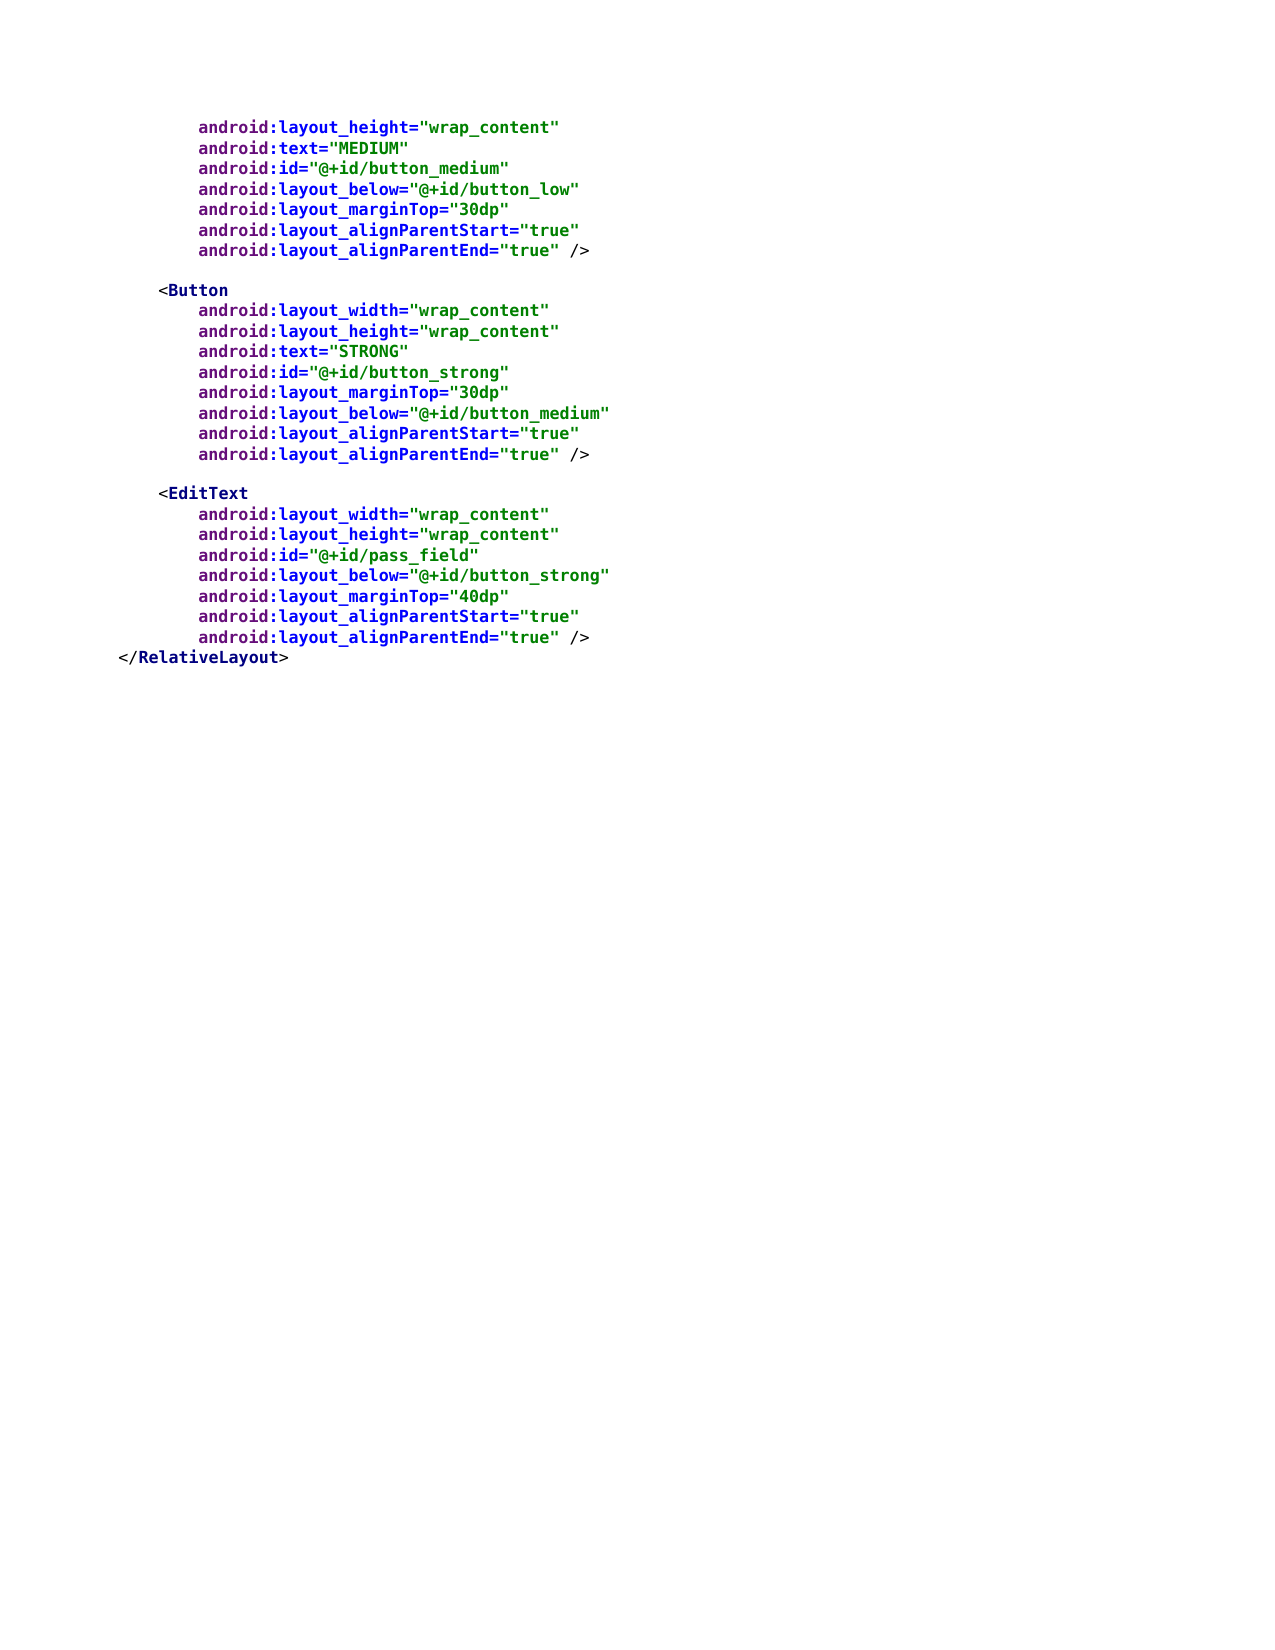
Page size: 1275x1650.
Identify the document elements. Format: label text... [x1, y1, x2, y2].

text android:layout_marginTop="40dp" [118, 587, 1157, 607]
text android:layout_below="@+id/button_medium" [118, 404, 1157, 424]
text android:layout_alignParentStart="true" [118, 424, 1157, 445]
text android:layout_height="wrap_content" [118, 322, 1157, 342]
text </RelativeLayout> [118, 648, 1157, 668]
text android:text="MEDIUM" [118, 139, 1157, 159]
text android:layout_height="wrap_content" [118, 118, 1157, 139]
text android:layout_height="wrap_content" [118, 525, 1157, 546]
text android:id="@+id/pass_field" [118, 546, 1157, 566]
text android:layout_alignParentEnd="true" /> [118, 241, 1157, 262]
text android:layout_alignParentEnd="true" /> [118, 628, 1157, 648]
text android:layout_below="@+id/button_low" [118, 180, 1157, 200]
text <Button [118, 281, 1157, 301]
text android:layout_alignParentStart="true" [118, 607, 1157, 628]
text android:layout_marginTop="30dp" [118, 200, 1157, 221]
text android:layout_width="wrap_content" [118, 301, 1157, 322]
text <EditText [118, 484, 1157, 505]
text android:layout_width="wrap_content" [118, 505, 1157, 525]
text android:layout_alignParentStart="true" [118, 221, 1157, 241]
text android:layout_below="@+id/button_strong" [118, 566, 1157, 587]
text android:layout_marginTop="30dp" [118, 383, 1157, 404]
text android:text="STRONG" [118, 342, 1157, 363]
text android:layout_alignParentEnd="true" /> [118, 445, 1157, 465]
text android:id="@+id/button_medium" [118, 159, 1157, 180]
text android:id="@+id/button_strong" [118, 363, 1157, 383]
